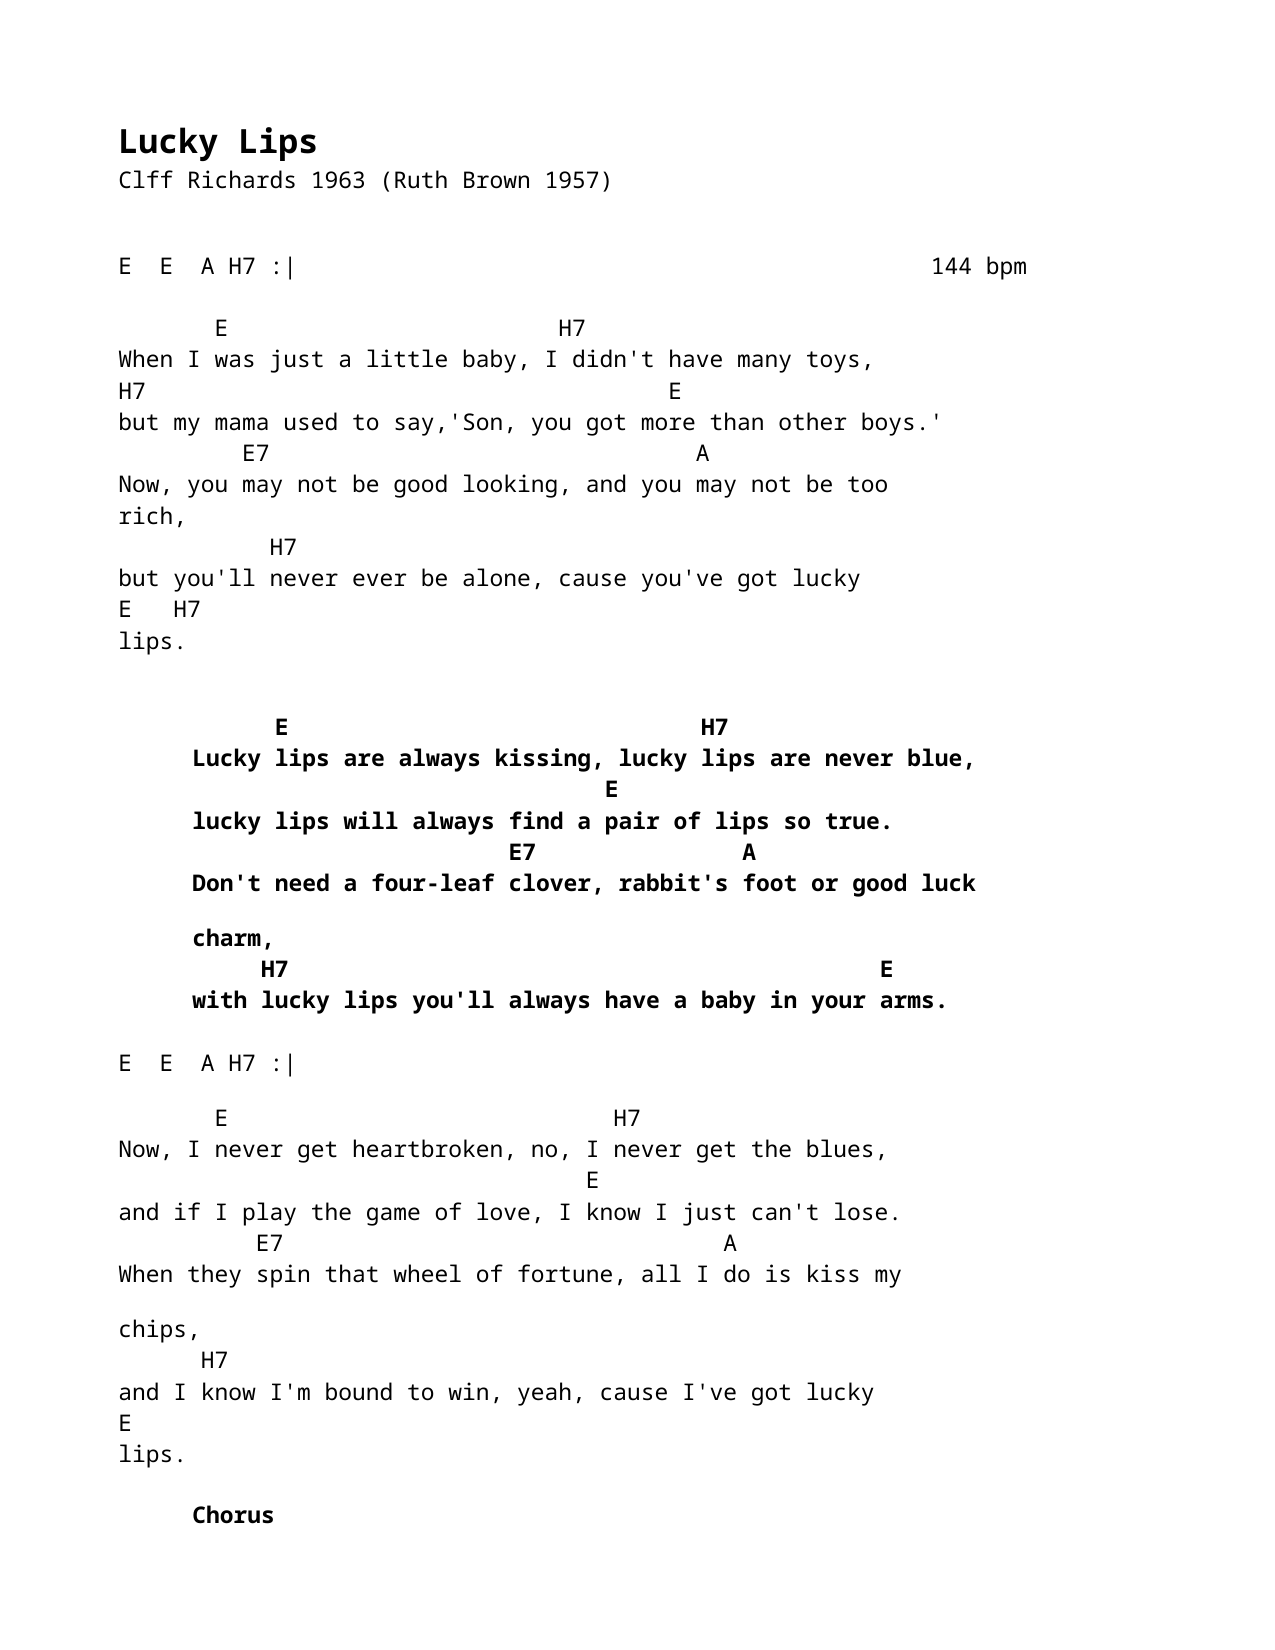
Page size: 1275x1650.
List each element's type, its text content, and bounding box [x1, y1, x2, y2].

text When they spin that wheel of fortune, all I do is kiss my [118, 1258, 1157, 1289]
text E7 A [118, 1227, 1157, 1258]
text Now, you may not be good looking, and you may not be too [118, 468, 1157, 500]
text Chorus [192, 1499, 1157, 1530]
text E E A H7 :| [118, 1047, 1157, 1078]
text E [192, 773, 1157, 804]
text H7 [118, 531, 1157, 562]
text chips, [118, 1313, 1157, 1344]
text Don't need a four-leaf clover, rabbit's foot or good luck [192, 867, 1157, 898]
text with lucky lips you'll always have a baby in your arms. [192, 984, 1157, 1016]
text but you'll never ever be alone, cause you've got lucky [118, 562, 1157, 593]
text E7 A [118, 437, 1157, 468]
text but my mama used to say,'Son, you got more than other boys.' [118, 406, 1157, 437]
text lips. [118, 625, 1157, 656]
text Now, I never get heartbroken, no, I never get the blues, [118, 1133, 1157, 1164]
text and if I play the game of love, I know I just can't lose. [118, 1196, 1157, 1227]
text E H7 [118, 593, 1157, 625]
text E [118, 1164, 1157, 1196]
text H7 [118, 1344, 1157, 1376]
text E E A H7 :| 144 bpm [118, 250, 1157, 281]
text E [118, 1407, 1157, 1438]
text lucky lips will always find a pair of lips so true. [192, 804, 1157, 836]
text E H7 [118, 1102, 1157, 1133]
text lips. [118, 1438, 1157, 1469]
text H7 E [192, 953, 1157, 984]
text rich, [118, 500, 1157, 531]
text charm, [192, 922, 1157, 953]
text Lucky lips are always kissing, lucky lips are never blue, [192, 742, 1157, 773]
text When I was just a little baby, I didn't have many toys, [118, 343, 1157, 375]
text Clff Richards 1963 (Ruth Brown 1957) [118, 163, 1157, 195]
text and I know I'm bound to win, yeah, cause I've got lucky [118, 1376, 1157, 1407]
text E H7 [118, 312, 1157, 343]
text E H7 [192, 711, 1157, 742]
text Lucky Lips [118, 118, 1157, 163]
text H7 E [118, 375, 1157, 406]
text E7 A [192, 836, 1157, 867]
